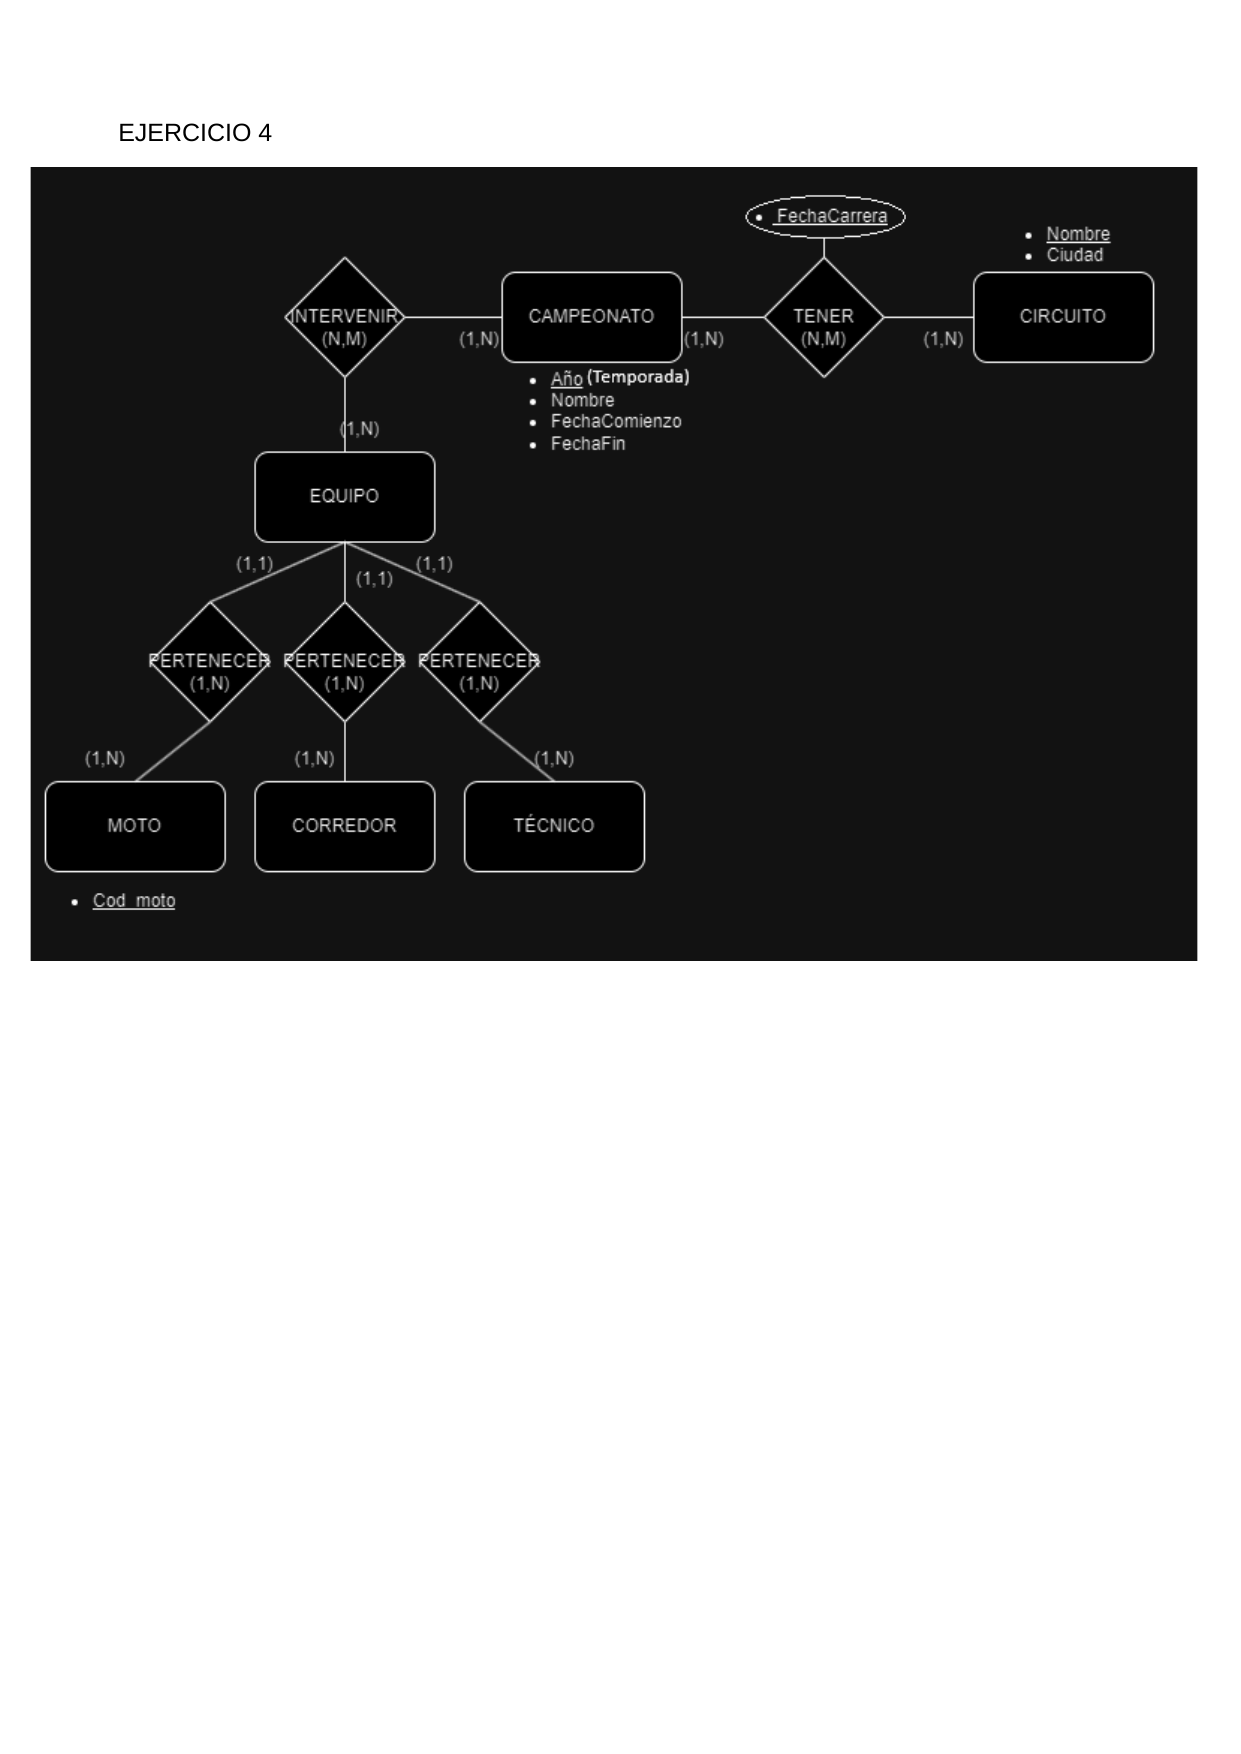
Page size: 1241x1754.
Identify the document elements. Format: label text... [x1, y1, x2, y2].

text EJERCICIO 4 [118, 118, 1122, 147]
picture [30, 167, 1198, 961]
